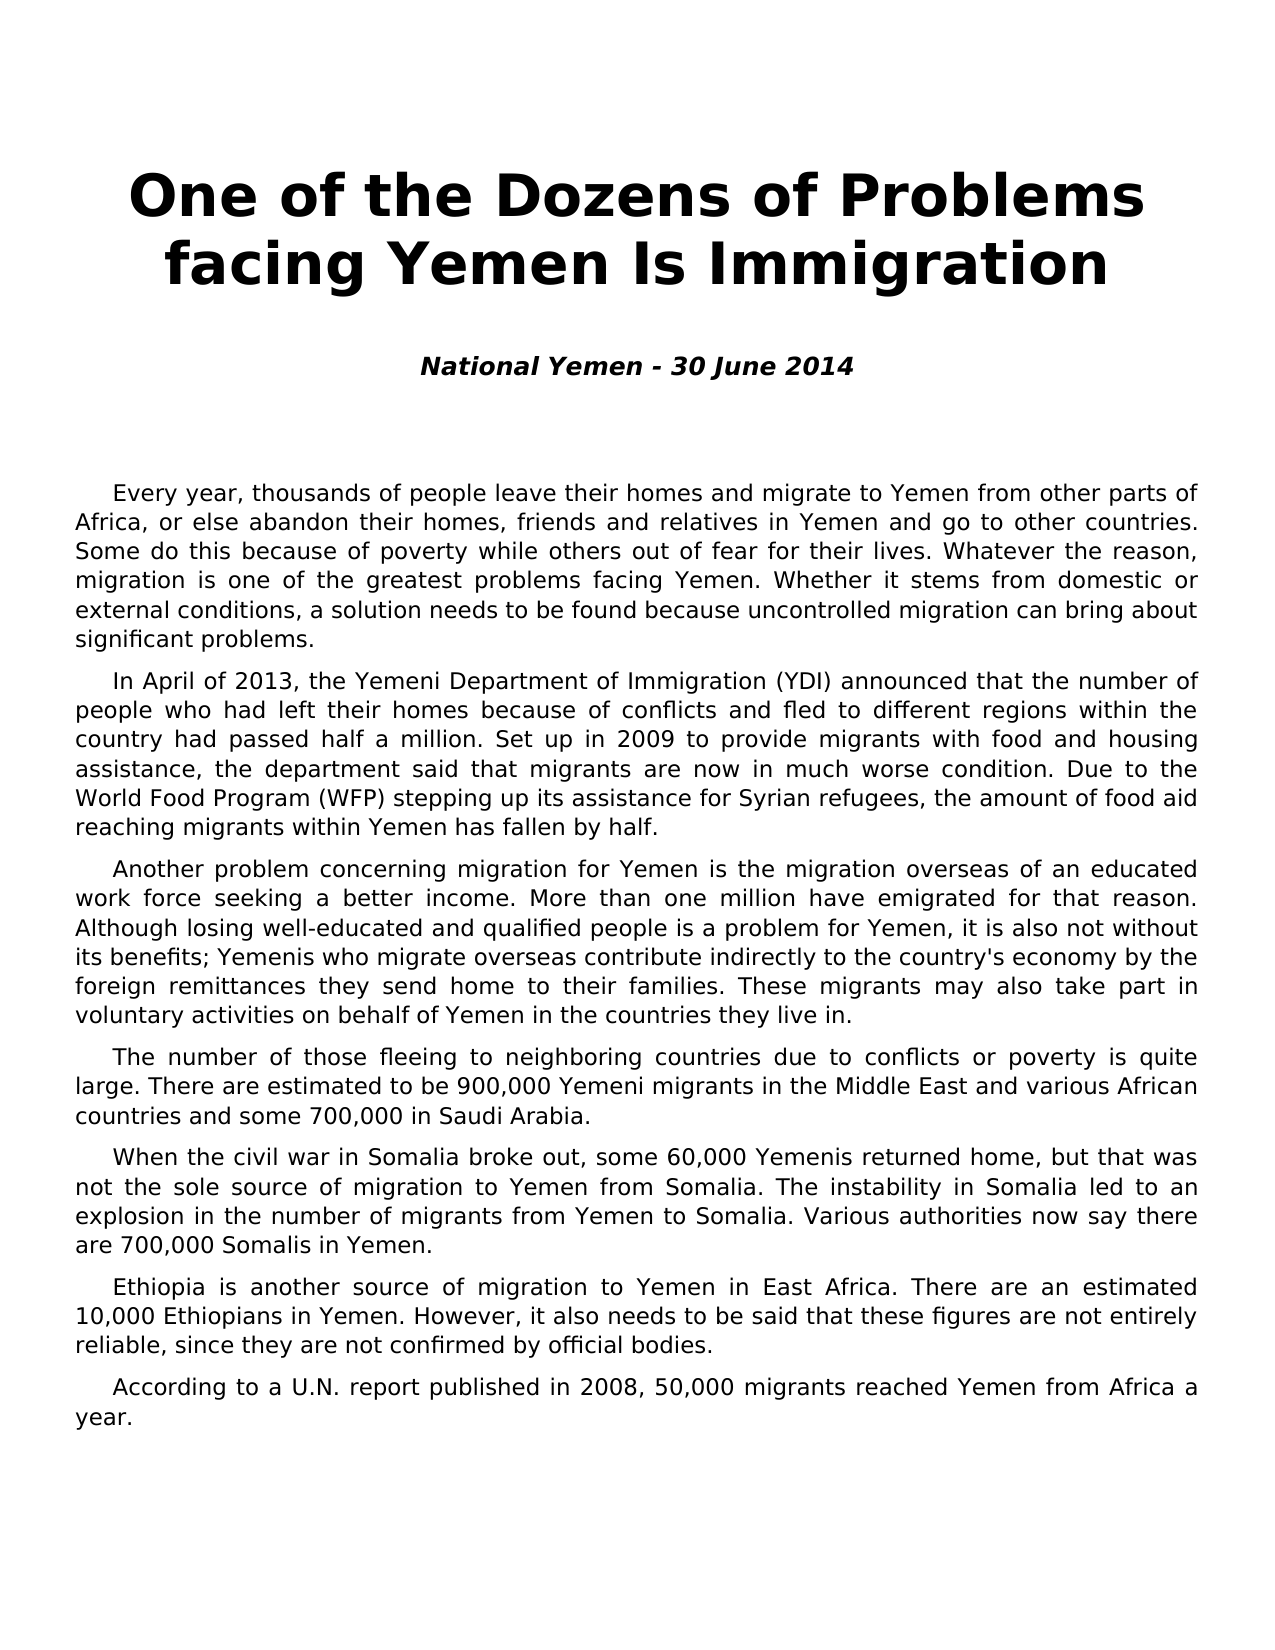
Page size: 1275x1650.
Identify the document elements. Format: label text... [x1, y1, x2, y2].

text The number of those fleeing to neighboring countries due to conflicts or poverty is quite large. There are estimated to be 900,000 Yemeni migrants in the Middle East and various African countries and some 700,000 in Saudi Arabia. [75, 1044, 1200, 1129]
text National Yemen - 30 June 2014 [75, 353, 1200, 382]
subtitle One of the Dozens of Problems facing Yemen Is Immigration [75, 162, 1200, 298]
text Ethiopia is another source of migration to Yemen in East Africa. There are an estimated 10,000 Ethiopians in Yemen. However, it also needs to be said that these figures are not entirely reliable, since they are not confirmed by official bodies. [75, 1274, 1200, 1359]
text In April of 2013, the Yemeni Department of Immigration (YDI) announced that the number of people who had left their homes because of conflicts and fled to different regions within the country had passed half a million. Set up in 2009 to provide migrants with food and housing assistance, the department said that migrants are now in much worse condition. Due to the World Food Program (WFP) stepping up its assistance for Syrian refugees, the amount of food aid reaching migrants within Yemen has fallen by half. [75, 668, 1200, 841]
text According to a U.N. report published in 2008, 50,000 migrants reached Yemen from Africa a year. [75, 1374, 1200, 1430]
text Another problem concerning migration for Yemen is the migration overseas of an educated work force seeking a better income. More than one million have emigrated for that reason. Although losing well-educated and qualified people is a problem for Yemen, it is also not without its benefits; Yemenis who migrate overseas contribute indirectly to the country's economy by the foreign remittances they send home to their families. These migrants may also take part in voluntary activities on behalf of Yemen in the countries they live in. [75, 856, 1200, 1029]
text Every year, thousands of people leave their homes and migrate to Yemen from other parts of Africa, or else abandon their homes, friends and relatives in Yemen and go to other countries. Some do this because of poverty while others out of fear for their lives. Whatever the reason, migration is one of the greatest problems facing Yemen. Whether it stems from domestic or external conditions, a solution needs to be found because uncontrolled migration can bring about significant problems. [75, 480, 1200, 653]
text When the civil war in Somalia broke out, some 60,000 Yemenis returned home, but that was not the sole source of migration to Yemen from Somalia. The instability in Somalia led to an explosion in the number of migrants from Yemen to Somalia. Various authorities now say there are 700,000 Somalis in Yemen. [75, 1144, 1200, 1259]
